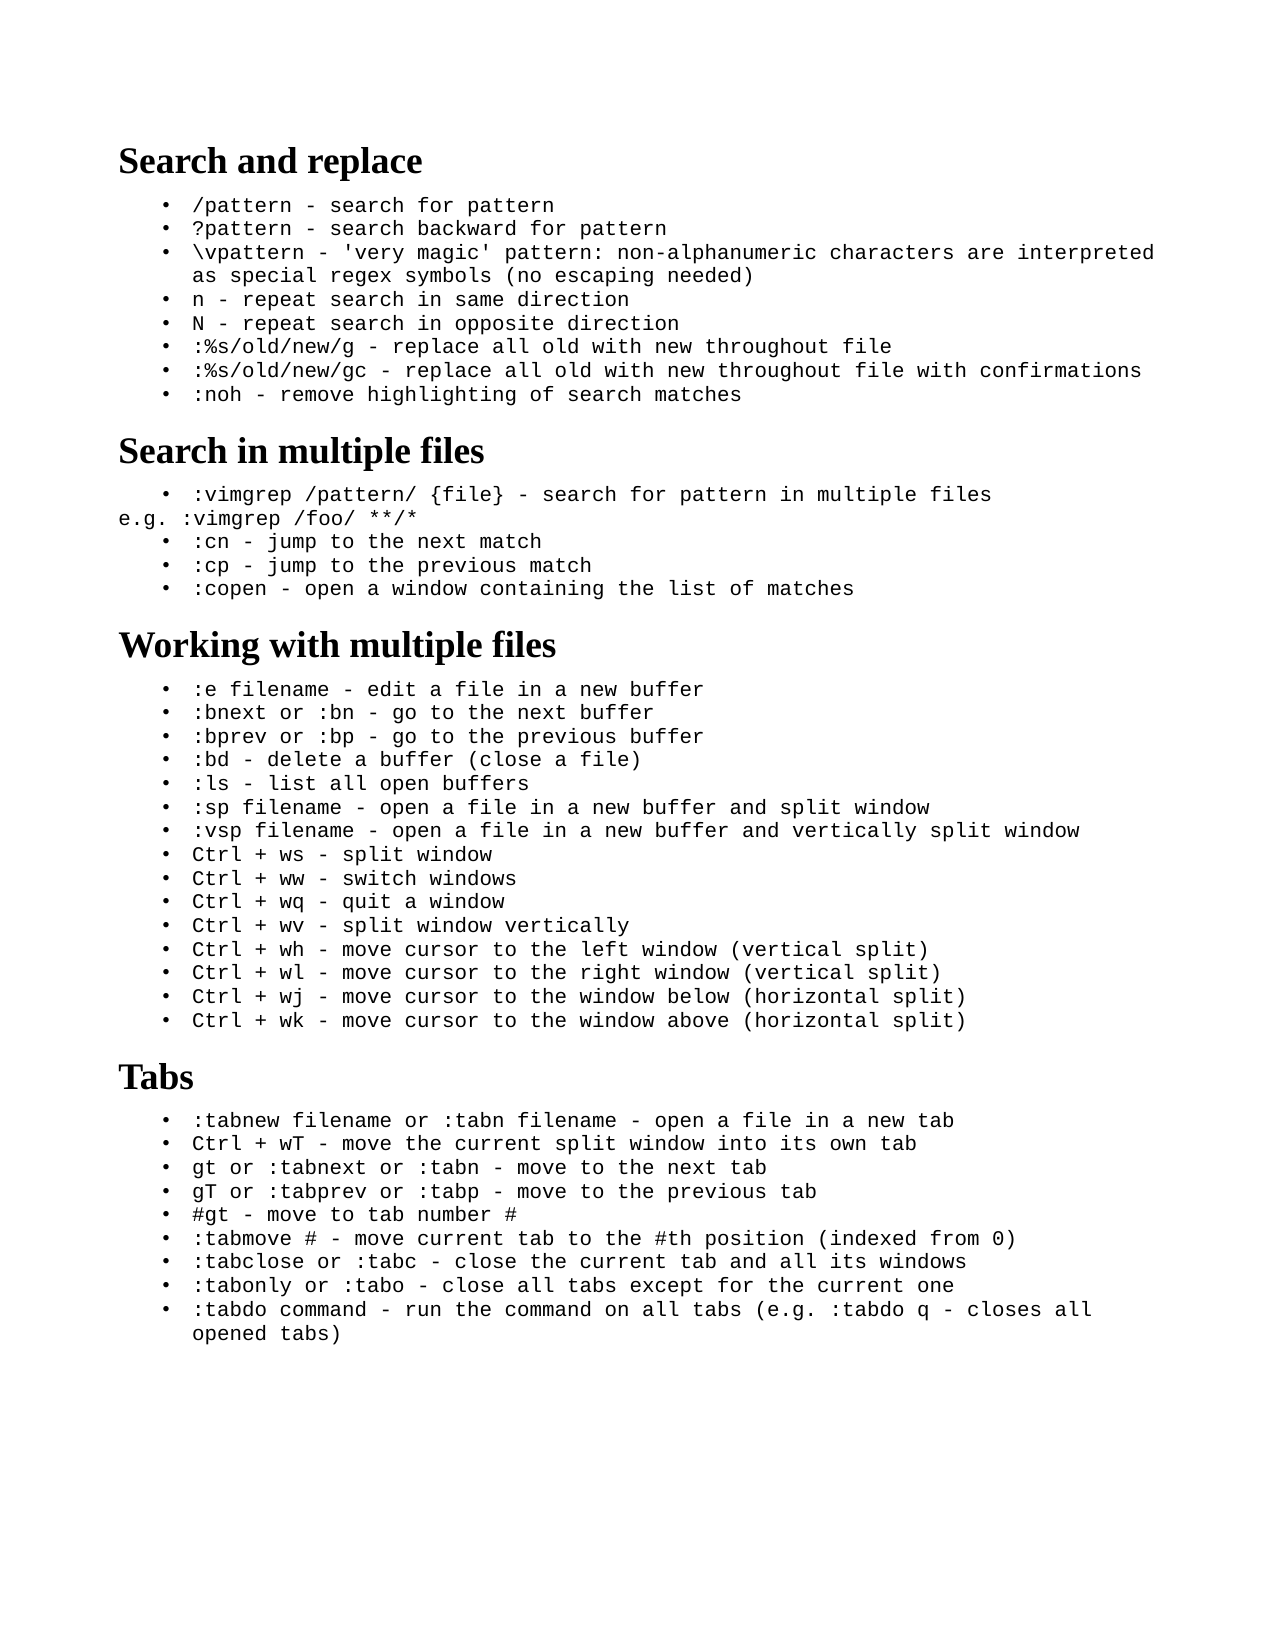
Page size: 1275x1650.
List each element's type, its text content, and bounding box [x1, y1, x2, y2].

list :bd - delete a buffer (close a file) [162, 749, 1157, 773]
list :noh - remove highlighting of search matches [162, 384, 1157, 407]
list Ctrl + wk - move cursor to the window above (horizontal split) [162, 1009, 1157, 1033]
list :bprev or :bp - go to the previous buffer [162, 726, 1157, 749]
list Ctrl + ws - split window [162, 844, 1157, 868]
list #gt - move to tab number # [162, 1204, 1157, 1228]
subtitle Search and replace [118, 139, 1157, 182]
list ?pattern - search backward for pattern [162, 218, 1157, 242]
list Ctrl + wv - split window vertically [162, 915, 1157, 939]
list /pattern - search for pattern [162, 194, 1157, 218]
list :%s/old/new/g - replace all old with new throughout file [162, 336, 1157, 360]
list n - repeat search in same direction [162, 289, 1157, 313]
list Ctrl + wl - move cursor to the right window (vertical split) [162, 962, 1157, 986]
subtitle Search in multiple files [118, 428, 1157, 471]
list :vimgrep /pattern/ {file} - search for pattern in multiple files [162, 484, 1157, 507]
list N - repeat search in opposite direction [162, 313, 1157, 336]
list :sp filename - open a file in a new buffer and split window [162, 797, 1157, 820]
list Ctrl + wq - quit a window [162, 891, 1157, 915]
text e.g. :vimgrep /foo/ **/* [118, 507, 1157, 531]
list \vpattern - 'very magic' pattern: non-alphanumeric characters are interpreted as special regex symbols (no escaping needed) [162, 242, 1157, 289]
list Ctrl + wh - move cursor to the left window (vertical split) [162, 939, 1157, 962]
list :tabonly or :tabo - close all tabs except for the current one [162, 1275, 1157, 1299]
list :vsp filename - open a file in a new buffer and vertically split window [162, 820, 1157, 844]
list :tabnew filename or :tabn filename - open a file in a new tab [162, 1110, 1157, 1133]
list :bnext or :bn - go to the next buffer [162, 702, 1157, 726]
subtitle Working with multiple files [118, 623, 1157, 666]
list :tabclose or :tabc - close the current tab and all its windows [162, 1252, 1157, 1275]
list :copen - open a window containing the list of matches [162, 578, 1157, 602]
list :%s/old/new/gc - replace all old with new throughout file with confirmations [162, 360, 1157, 384]
list :cp - jump to the previous match [162, 555, 1157, 578]
list Ctrl + wj - move cursor to the window below (horizontal split) [162, 986, 1157, 1009]
list gT or :tabprev or :tabp - move to the previous tab [162, 1181, 1157, 1204]
list gt or :tabnext or :tabn - move to the next tab [162, 1157, 1157, 1181]
subtitle Tabs [118, 1054, 1157, 1097]
list Ctrl + ww - switch windows [162, 868, 1157, 891]
list :ls - list all open buffers [162, 773, 1157, 797]
list :cn - jump to the next match [162, 531, 1157, 555]
list :e filename - edit a file in a new buffer [162, 678, 1157, 702]
list :tabdo command - run the command on all tabs (e.g. :tabdo q - closes all opened tabs) [162, 1299, 1157, 1346]
list Ctrl + wT - move the current split window into its own tab [162, 1133, 1157, 1157]
list :tabmove # - move current tab to the #th position (indexed from 0) [162, 1228, 1157, 1252]
